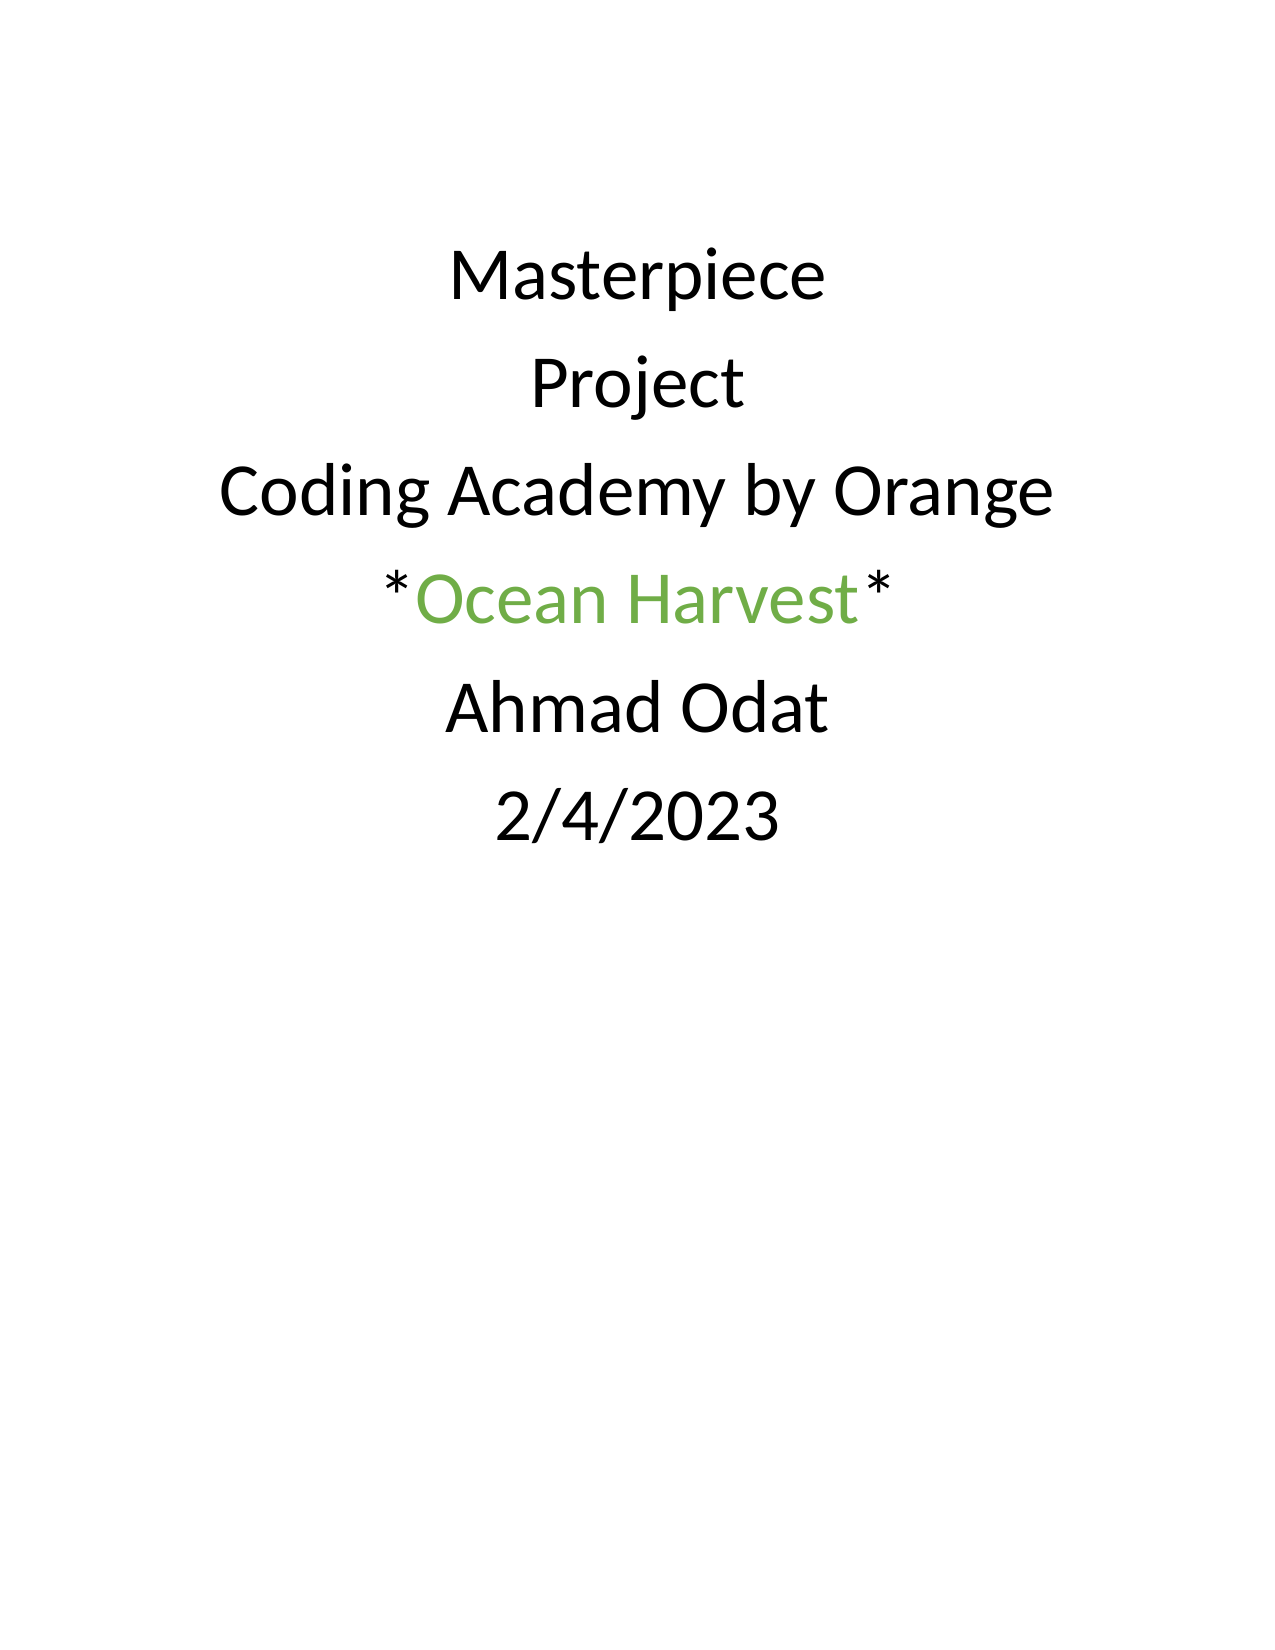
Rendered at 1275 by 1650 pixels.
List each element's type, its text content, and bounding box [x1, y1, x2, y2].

text Ahmad Odat [118, 659, 1157, 751]
text Masterpiece [118, 226, 1157, 318]
text 2/4/2023 [118, 767, 1157, 859]
text *Ocean Harvest* [118, 551, 1157, 643]
text Coding Academy by Orange [118, 443, 1157, 534]
text Project [118, 334, 1157, 426]
